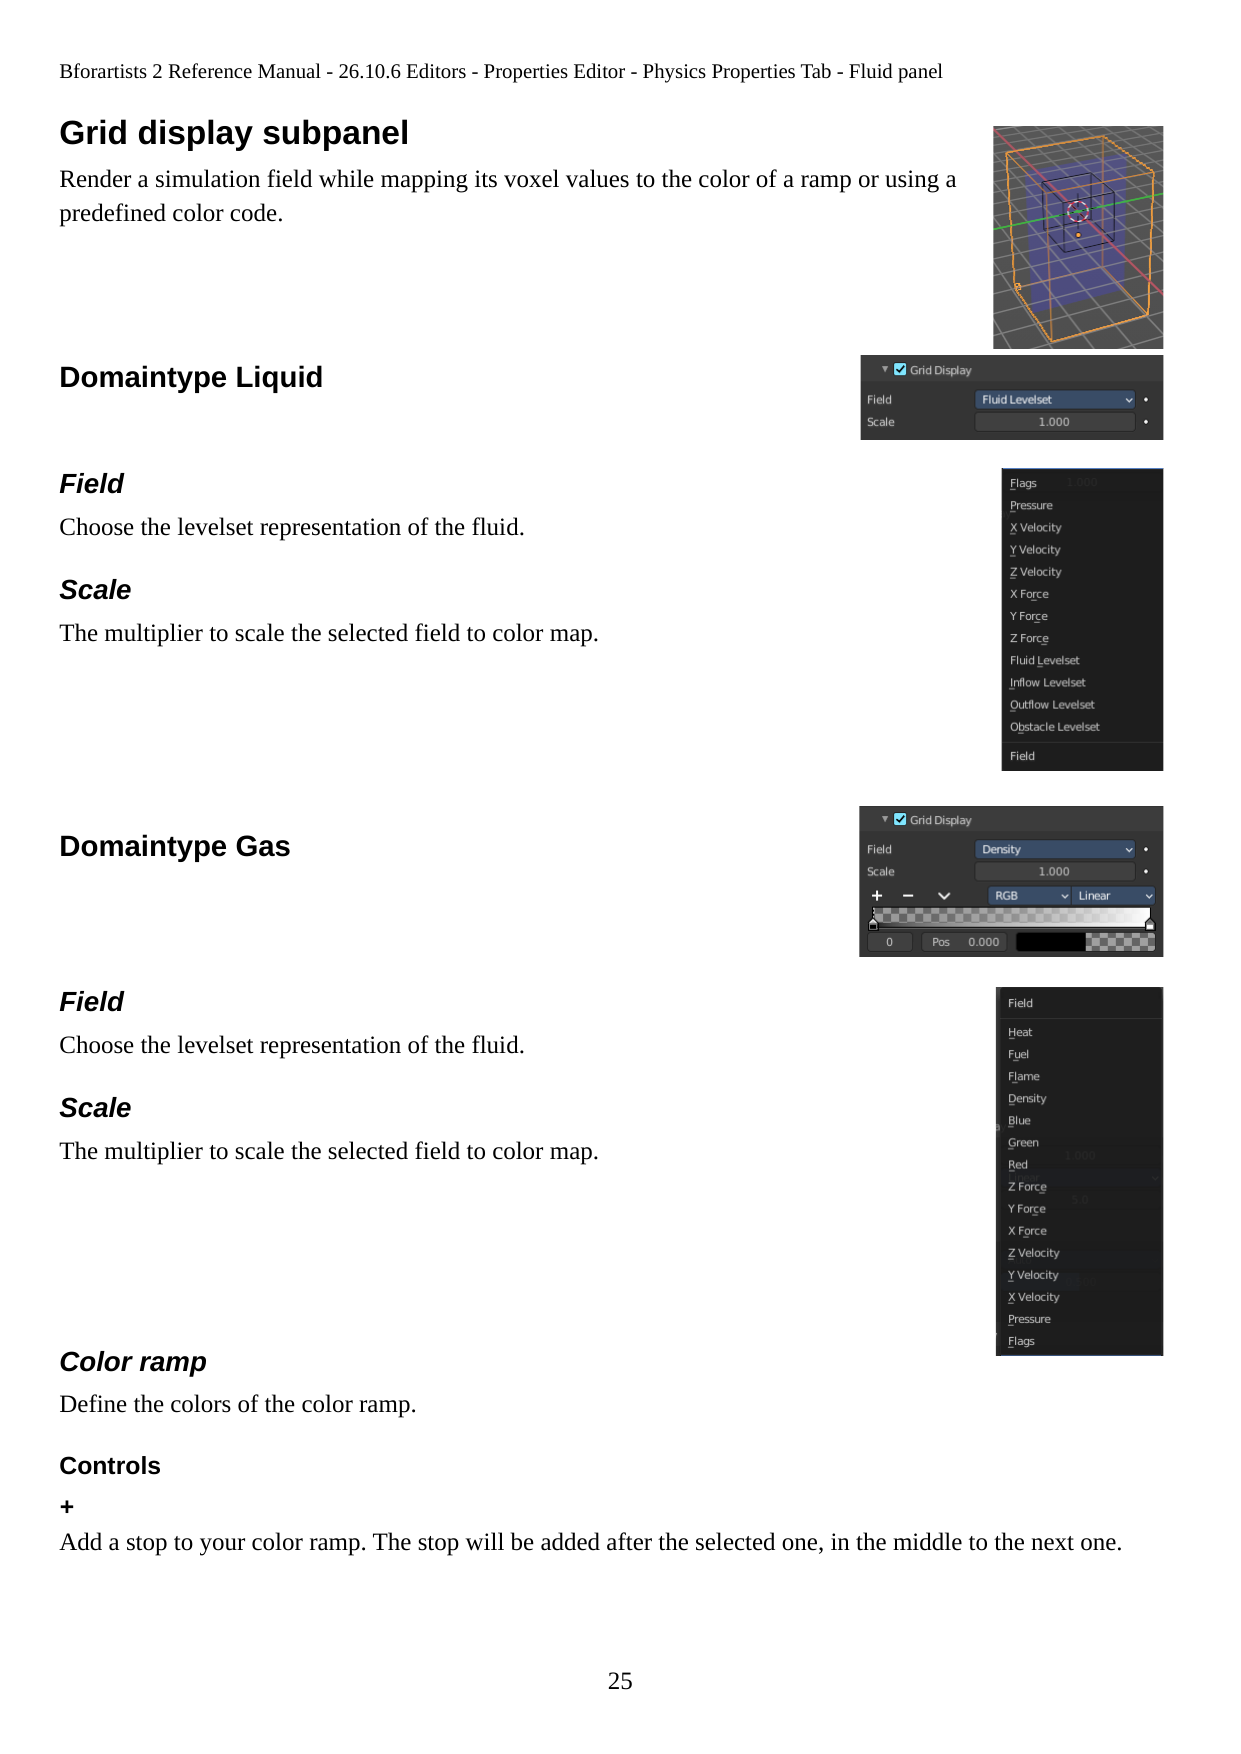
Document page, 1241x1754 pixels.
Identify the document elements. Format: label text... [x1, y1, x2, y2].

subtitle [1164, 360, 1181, 394]
text Choose the levelset representation of the fluid. [59, 512, 1001, 541]
text Choose the levelset representation of the fluid. [59, 1030, 995, 1059]
subtitle [1164, 468, 1181, 500]
subtitle [1164, 574, 1181, 606]
subtitle [1164, 829, 1181, 863]
picture [993, 126, 1164, 349]
text The multiplier to scale the selected field to color map. [59, 618, 1001, 647]
subtitle Field [59, 986, 1181, 1018]
subtitle Field [59, 468, 1001, 500]
subtitle + [59, 1492, 1181, 1520]
text The multiplier to scale the selected field to color map. [59, 1136, 995, 1165]
picture [1001, 468, 1164, 771]
text Add a stop to your color ramp. The stop will be added after the selected one, in the middle to the next one. [59, 1527, 1181, 1555]
subtitle [1164, 1092, 1181, 1124]
picture [995, 987, 1164, 1356]
subtitle Scale [59, 574, 1001, 606]
subtitle Controls [59, 1451, 1181, 1479]
subtitle Domaintype Liquid [59, 360, 860, 394]
subtitle Color ramp [59, 1345, 1181, 1377]
subtitle Domaintype Gas [59, 829, 859, 863]
subtitle Grid display subpanel [59, 113, 1181, 151]
picture [859, 806, 1164, 957]
text Render a simulation field while mapping its voxel values to the color of a ramp or using a predefined color code. [59, 164, 993, 227]
text Define the colors of the color ramp. [59, 1389, 1181, 1418]
subtitle Scale [59, 1092, 995, 1124]
picture [860, 355, 1164, 440]
